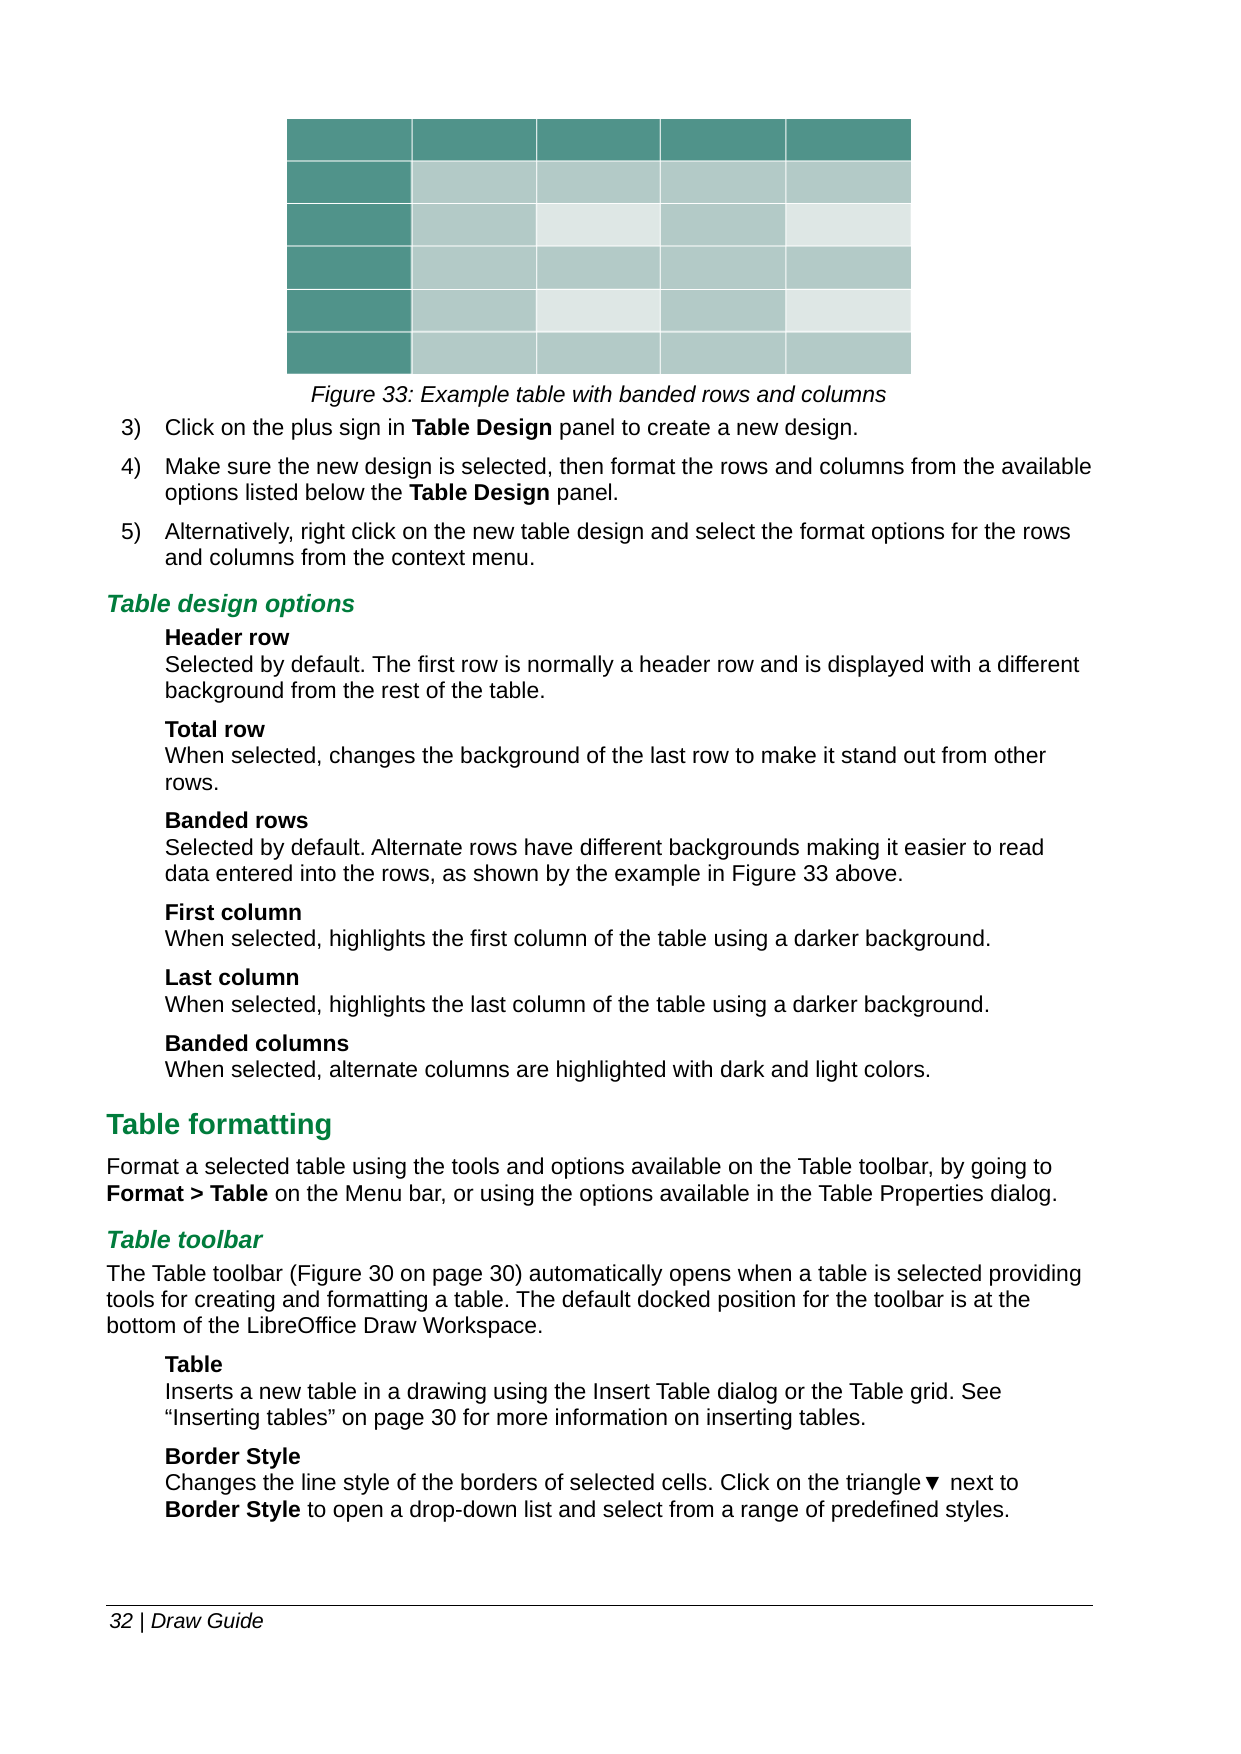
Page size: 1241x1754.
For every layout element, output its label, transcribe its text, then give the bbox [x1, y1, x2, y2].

text Selected by default. Alternate rows have different backgrounds making it easier to read data entered into the rows, as shown by the example in Figure 33 above. [164, 834, 1093, 887]
text When selected, highlights the first column of the table using a darker background. [164, 925, 1093, 952]
text Last column [164, 964, 1093, 991]
text When selected, alternate columns are highlighted with dark and light colors. [164, 1056, 1093, 1082]
text Figure 33: Example table with banded rows and columns [287, 381, 912, 408]
list Click on the plus sign in Table Design panel to create a new design. [121, 414, 1093, 440]
text First column [164, 899, 1093, 925]
text Total row [164, 716, 1093, 742]
text Header row [164, 624, 1093, 651]
picture [287, 118, 912, 375]
text Banded rows [164, 807, 1093, 834]
subtitle Table toolbar [106, 1225, 1093, 1253]
text When selected, changes the background of the last row to make it stand out from other rows. [164, 742, 1093, 795]
list Make sure the new design is selected, then format the rows and columns from the available options listed below the Table Design panel. [121, 453, 1093, 505]
subtitle Table design options [106, 589, 1093, 618]
text Banded columns [164, 1029, 1093, 1056]
text Border Style [164, 1443, 1093, 1469]
list Alternatively, right click on the new table design and select the format options for the rows and columns from the context menu. [121, 518, 1093, 571]
text Table [164, 1351, 1093, 1378]
text Selected by default. The first row is normally a header row and is displayed with a different background from the rest of the table. [164, 651, 1093, 703]
text The Table toolbar (Figure 30 on page 30) automatically opens when a table is selected providing tools for creating and formatting a table. The default docked position for the toolbar is at the bottom of the LibreOffice Draw Workspace. [106, 1260, 1093, 1339]
text Format a selected table using the tools and options available on the Table toolbar, by going to Format > Table on the Menu bar, or using the options available in the Table Properties dialog. [106, 1153, 1093, 1206]
text Changes the line style of the borders of selected cells. Click on the triangle▼ next to Border Style to open a drop-down list and select from a range of predefined styles. [164, 1469, 1093, 1522]
text When selected, highlights the last column of the table using a darker background. [164, 991, 1093, 1017]
text Inserts a new table in a drawing using the Insert Table dialog or the Table grid. See “Inserting tables” on page 30 for more information on inserting tables. [164, 1378, 1093, 1430]
subtitle Table formatting [106, 1107, 1093, 1141]
